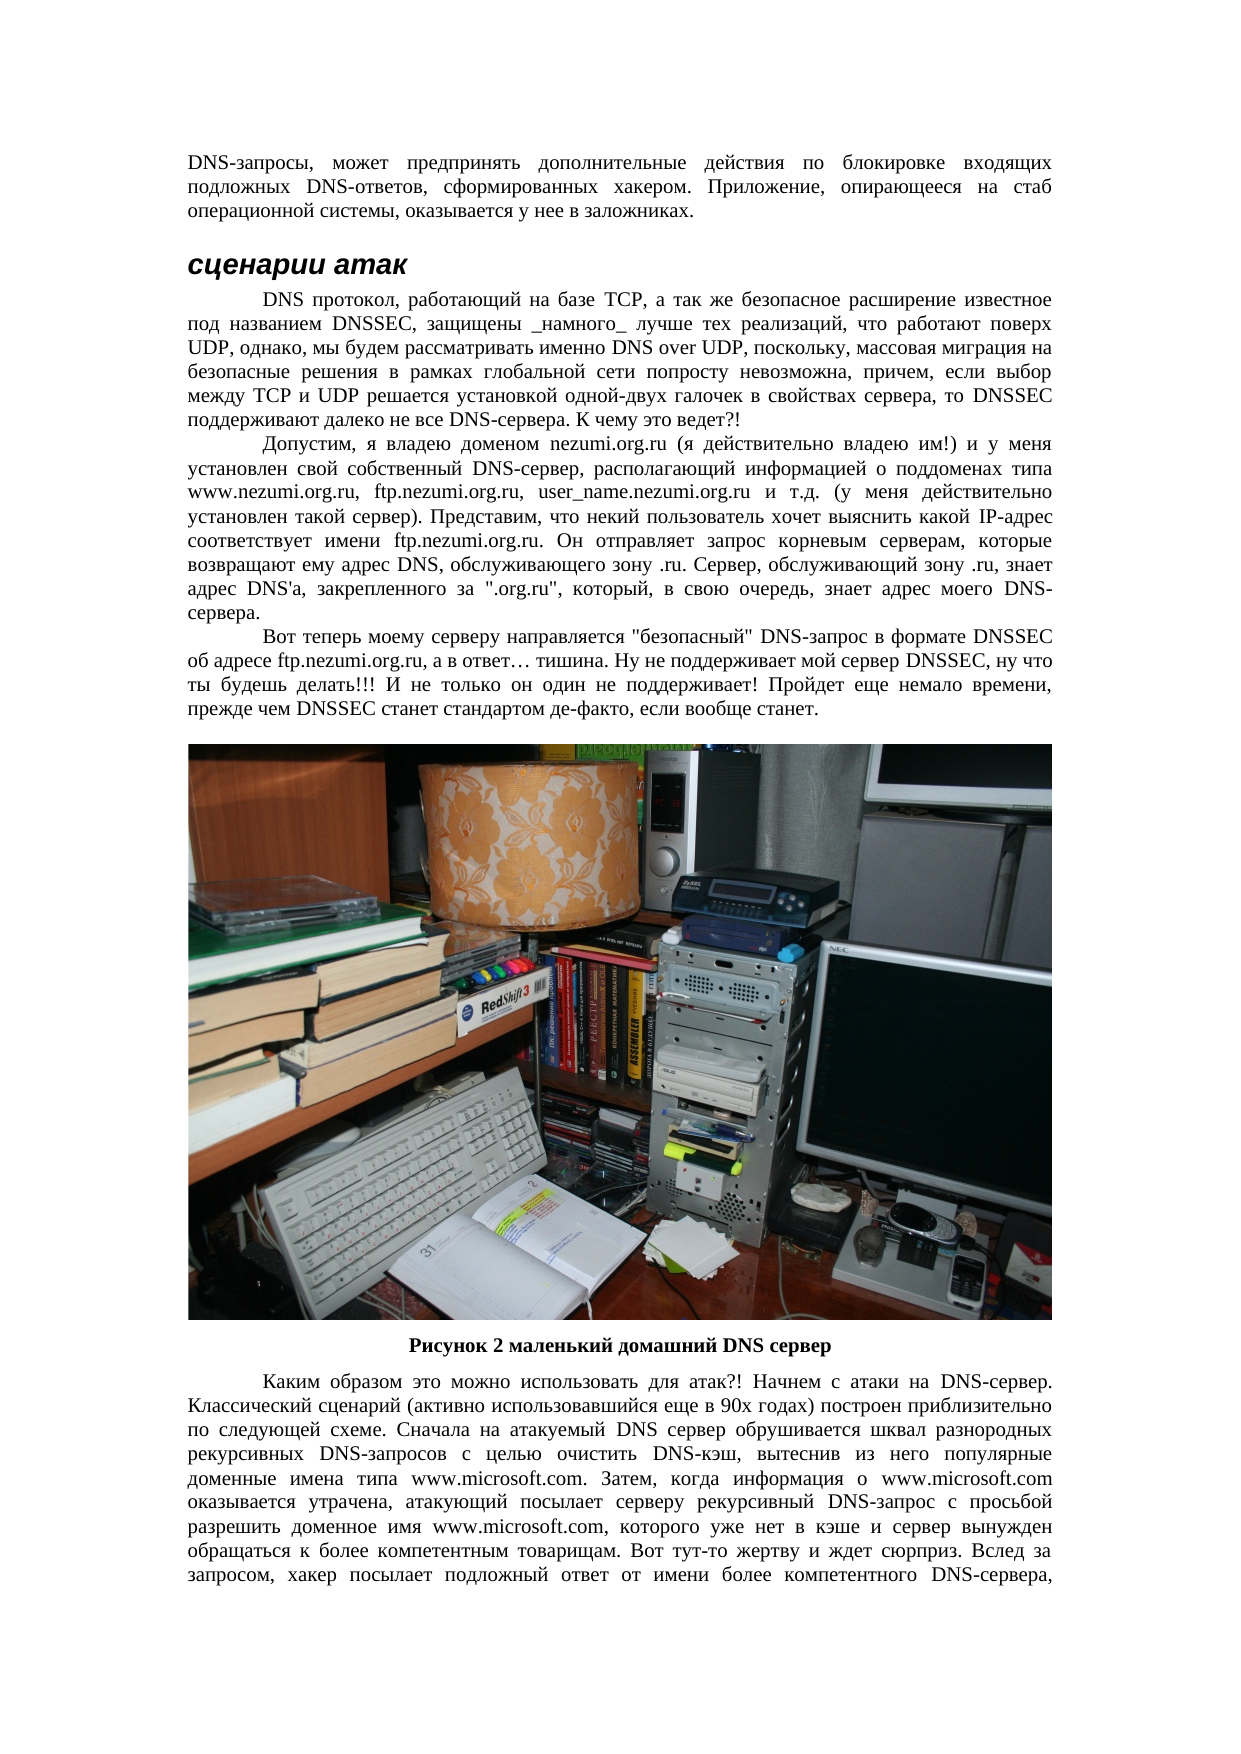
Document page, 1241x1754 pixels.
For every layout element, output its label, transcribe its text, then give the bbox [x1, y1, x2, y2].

text DNS протокол, работающий на базе TCP, а так же безопасное расширение известное под названием DNSSEC, защищены _намного_ лучше тех реализаций, что работают поверх UDP, однако, мы будем рассматривать именно DNS over UDP, поскольку, массовая миграция на безопасные решения в рамках глобальной сети попросту невозможна, причем, если выбор между TCP и UDP решается установкой одной-двух галочек в свойствах сервера, то DNSSEC поддерживают далеко не все DNS-сервера. К чему это ведет?! [187, 287, 1053, 431]
text Каким образом это можно использовать для атак?! Начнем с атаки на DNS-сервер. Классический сценарий (активно использовавшийся еще в 90х годах) построен приблизительно по следующей схеме. Сначала на атакуемый DNS сервер обрушивается шквал разнородных рекурсивных DNS-запросов с целью очистить DNS-кэш, вытеснив из него популярные доменные имена типа www.microsoft.com. Затем, когда информация о www.microsoft.com оказывается утрачена, атакующий посылает серверу рекурсивный DNS-запрос с просьбой разрешить доменное имя www.microsoft.com, которого уже нет в кэше и сервер вынужден обращаться к более компетентным товарищам. Вот тут-то жертву и ждет сюрприз. Вслед за запросом, хакер посылает подложный ответ от имени более компетентного DNS-сервера, [187, 1369, 1053, 1586]
text Рисунок 2 маленький домашний DNS сервер [187, 1333, 1053, 1357]
text Допустим, я владею доменом nezumi.org.ru (я действительно владею им!) и у меня установлен свой собственный DNS-сервер, располагающий информацией о поддоменах типа www.nezumi.org.ru, ftp.nezumi.org.ru, user_name.nezumi.org.ru и т.д. (у меня действительно установлен такой сервер). Представим, что некий пользователь хочет выяснить какой IP-адрес соответствует имени ftp.nezumi.org.ru. Он отправляет запрос корневым серверам, которые возвращают ему адрес DNS, обслуживающего зону .ru. Сервер, обслуживающий зону .ru, знает адрес DNS'а, закрепленного за ".org.ru", который, в свою очередь, знает адрес моего DNS-сервера. [187, 431, 1053, 624]
subtitle сценарии атак [187, 247, 1053, 281]
text DNS-запросы, может предпринять дополнительные действия по блокировке входящих подложных DNS-ответов, сформированных хакером. Приложение, опирающееся на стаб операционной системы, оказывается у нее в заложниках. [187, 150, 1053, 222]
text Вот теперь моему серверу направляется "безопасный" DNS-запрос в формате DNSSEC об адресе ftp.nezumi.org.ru, а в ответ… тишина. Ну не поддерживает мой сервер DNSSEC, ну что ты будешь делать!!! И не только он один не поддерживает! Пройдет еще немало времени, прежде чем DNSSEC станет стандартом де-факто, если вообще станет. [187, 624, 1053, 720]
picture [188, 744, 1052, 1320]
